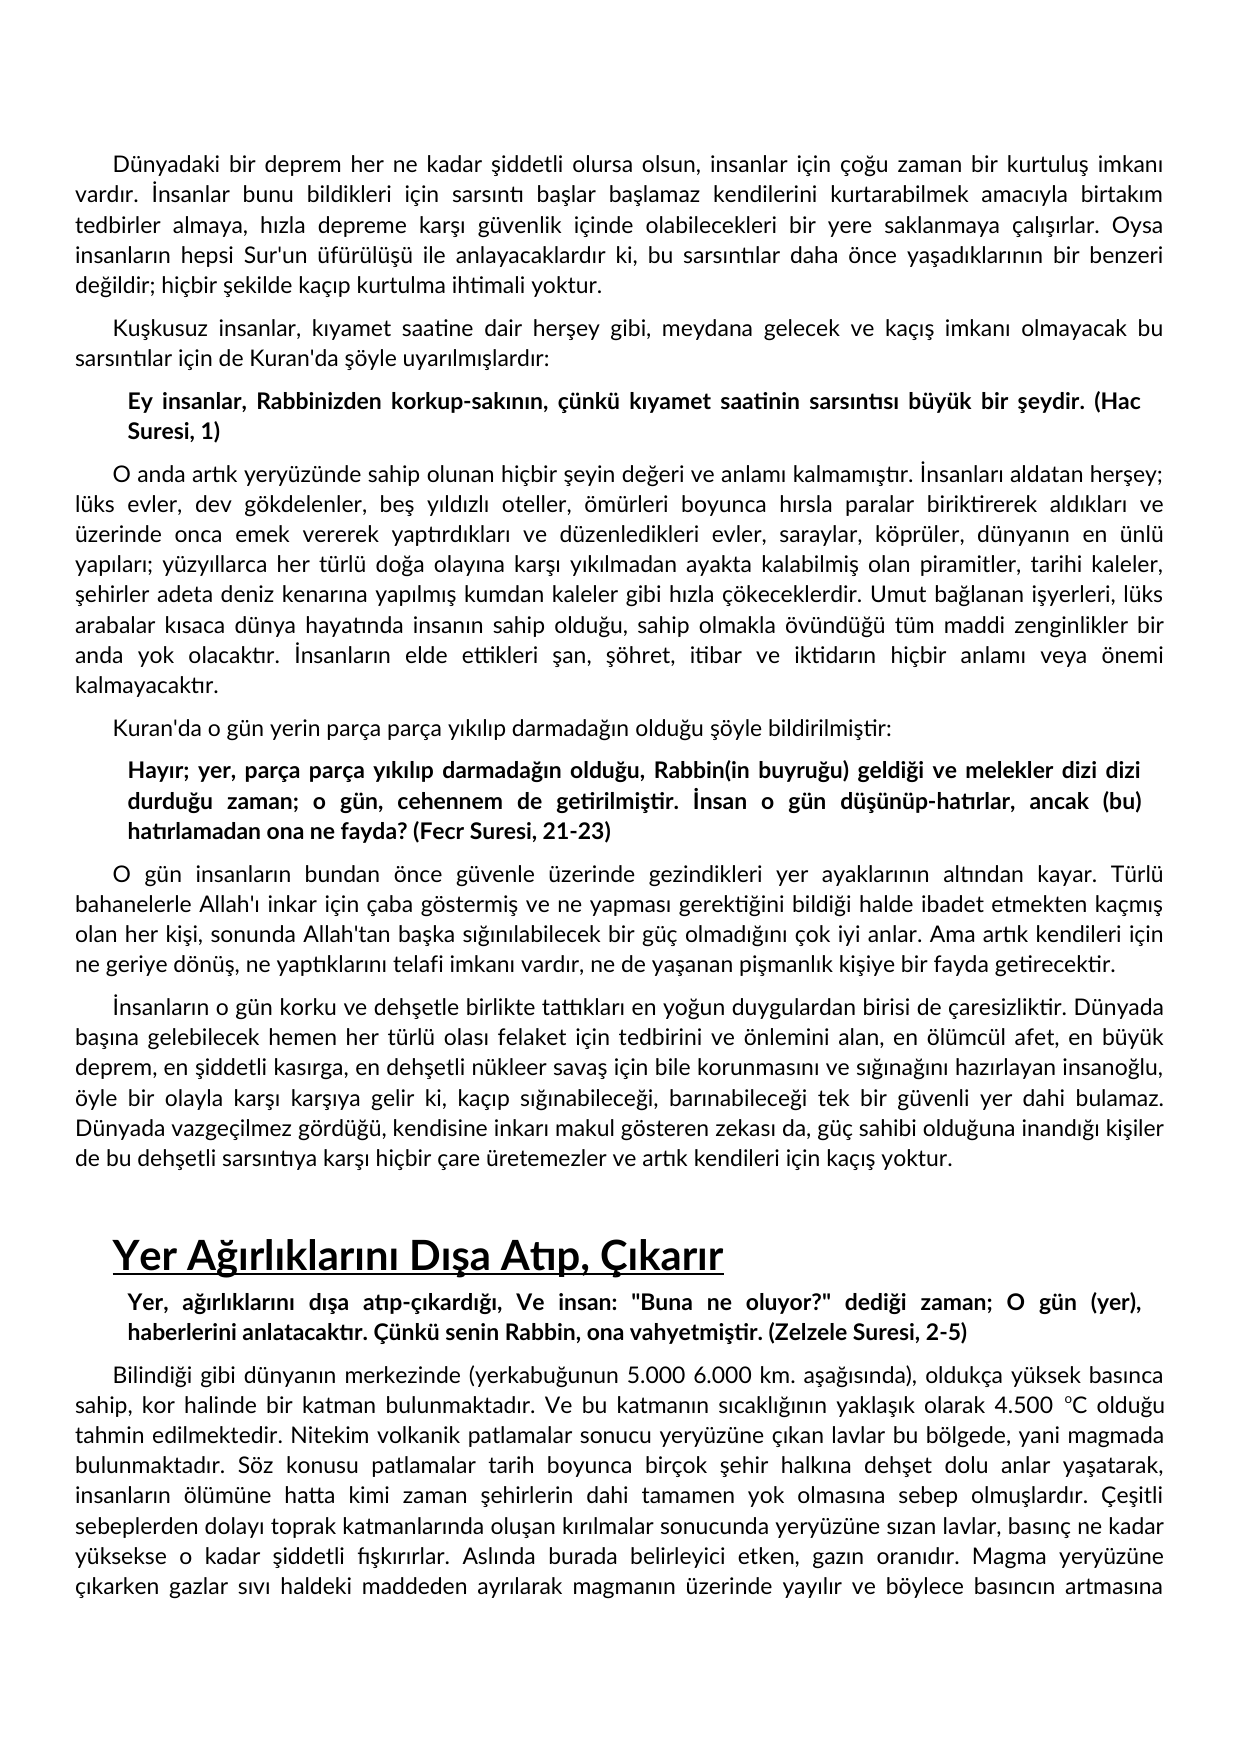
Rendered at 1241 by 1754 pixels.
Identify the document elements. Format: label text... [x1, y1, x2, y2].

text Kuran'da o gün yerin parça parça yıkılıp darmadağın olduğu şöyle bildirilmiştir: [75, 713, 1165, 741]
text Hayır; yer, parça parça yıkılıp darmadağın olduğu, Rabbin(in buyruğu) geldiği ve melekler dizi dizi durduğu zaman; o gün, cehennem de getirilmiştir. İnsan o gün düşünüp-hatırlar, ancak (bu) hatırlamadan ona ne fayda? (Fecr Suresi, 21-23) [127, 756, 1143, 844]
text Yer, ağırlıklarını dışa atıp-çıkardığı, Ve insan: "Buna ne oluyor?" dediği zaman; O gün (yer), haberlerini anlatacaktır. Çünkü senin Rabbin, ona vahyetmiştir. (Zelzele Suresi, 2-5) [127, 1287, 1143, 1345]
text Bilindiği gibi dünyanın merkezinde (yerkabuğunun 5.000 6.000 km. aşağısında), oldukça yüksek basınca sahip, kor halinde bir katman bulunmaktadır. Ve bu katmanın sıcaklığının yaklaşık olarak 4.500 oC olduğu tahmin edilmektedir. Nitekim volkanik patlamalar sonucu yeryüzüne çıkan lavlar bu bölgede, yani magmada bulunmaktadır. Söz konusu patlamalar tarih boyunca birçok şehir halkına dehşet dolu anlar yaşatarak, insanların ölümüne hatta kimi zaman şehirlerin dahi tamamen yok olmasına sebep olmuşlardır. Çeşitli sebeplerden dolayı toprak katmanlarında oluşan kırılmalar sonucunda yeryüzüne sızan lavlar, basınç ne kadar yüksekse o kadar şiddetli fışkırırlar. Aslında burada belirleyici etken, gazın oranıdır. Magma yeryüzüne çıkarken gazlar sıvı haldeki maddeden ayrılarak magmanın üzerinde yayılır ve böylece basıncın artmasına [75, 1360, 1165, 1599]
text Ey insanlar, Rabbinizden korkup-sakının, çünkü kıyamet saatinin sarsıntısı büyük bir şeydir. (Hac Suresi, 1) [127, 386, 1143, 444]
text İnsanların o gün korku ve dehşetle birlikte tattıkları en yoğun duygulardan birisi de çaresizliktir. Dünyada başına gelebilecek hemen her türlü olası felaket için tedbirini ve önlemini alan, en ölümcül afet, en büyük deprem, en şiddetli kasırga, en dehşetli nükleer savaş için bile korunmasını ve sığınağını hazırlayan insanoğlu, öyle bir olayla karşı karşıya gelir ki, kaçıp sığınabileceği, barınabileceği tek bir güvenli yer dahi bulamaz. Dünyada vazgeçilmez gördüğü, kendisine inkarı makul gösteren zekası da, güç sahibi olduğuna inandığı kişiler de bu dehşetli sarsıntıya karşı hiçbir çare üretemezler ve artık kendileri için kaçış yoktur. [75, 993, 1165, 1171]
text Kuşkusuz insanlar, kıyamet saatine dair herşey gibi, meydana gelecek ve kaçış imkanı olmayacak bu sarsıntılar için de Kuran'da şöyle uyarılmışlardır: [75, 313, 1165, 371]
text O gün insanların bundan önce güvenle üzerinde gezindikleri yer ayaklarının altından kayar. Türlü bahanelerle Allah'ı inkar için çaba göstermiş ve ne yapması gerektiğini bildiği halde ibadet etmekten kaçmış olan her kişi, sonunda Allah'tan başka sığınılabilecek bir güç olmadığını çok iyi anlar. Ama artık kendileri için ne geriye dönüş, ne yaptıklarını telafi imkanı vardır, ne de yaşanan pişmanlık kişiye bir fayda getirecektir. [75, 859, 1165, 977]
text O anda artık yeryüzünde sahip olunan hiçbir şeyin değeri ve anlamı kalmamıştır. İnsanları aldatan herşey; lüks evler, dev gökdelenler, beş yıldızlı oteller, ömürleri boyunca hırsla paralar biriktirerek aldıkları ve üzerinde onca emek vererek yaptırdıkları ve düzenledikleri evler, saraylar, köprüler, dünyanın en ünlü yapıları; yüzyıllarca her türlü doğa olayına karşı yıkılmadan ayakta kalabilmiş olan piramitler, tarihi kaleler, şehirler adeta deniz kenarına yapılmış kumdan kaleler gibi hızla çökeceklerdir. Umut bağlanan işyerleri, lüks arabalar kısaca dünya hayatında insanın sahip olduğu, sahip olmakla övündüğü tüm maddi zenginlikler bir anda yok olacaktır. İnsanların elde ettikleri şan, şöhret, itibar ve iktidarın hiçbir anlamı veya önemi kalmayacaktır. [75, 459, 1165, 698]
text Dünyadaki bir deprem her ne kadar şiddetli olursa olsun, insanlar için çoğu zaman bir kurtuluş imkanı vardır. İnsanlar bunu bildikleri için sarsıntı başlar başlamaz kendilerini kurtarabilmek amacıyla birtakım tedbirler almaya, hızla depreme karşı güvenlik içinde olabilecekleri bir yere saklanmaya çalışırlar. Oysa insanların hepsi Sur'un üfürülüşü ile anlayacaklardır ki, bu sarsıntılar daha önce yaşadıklarının bir benzeri değildir; hiçbir şekilde kaçıp kurtulma ihtimali yoktur. [75, 150, 1165, 298]
subtitle Yer Ağırlıklarını Dışa Atıp, Çıkarır [112, 1229, 1165, 1279]
